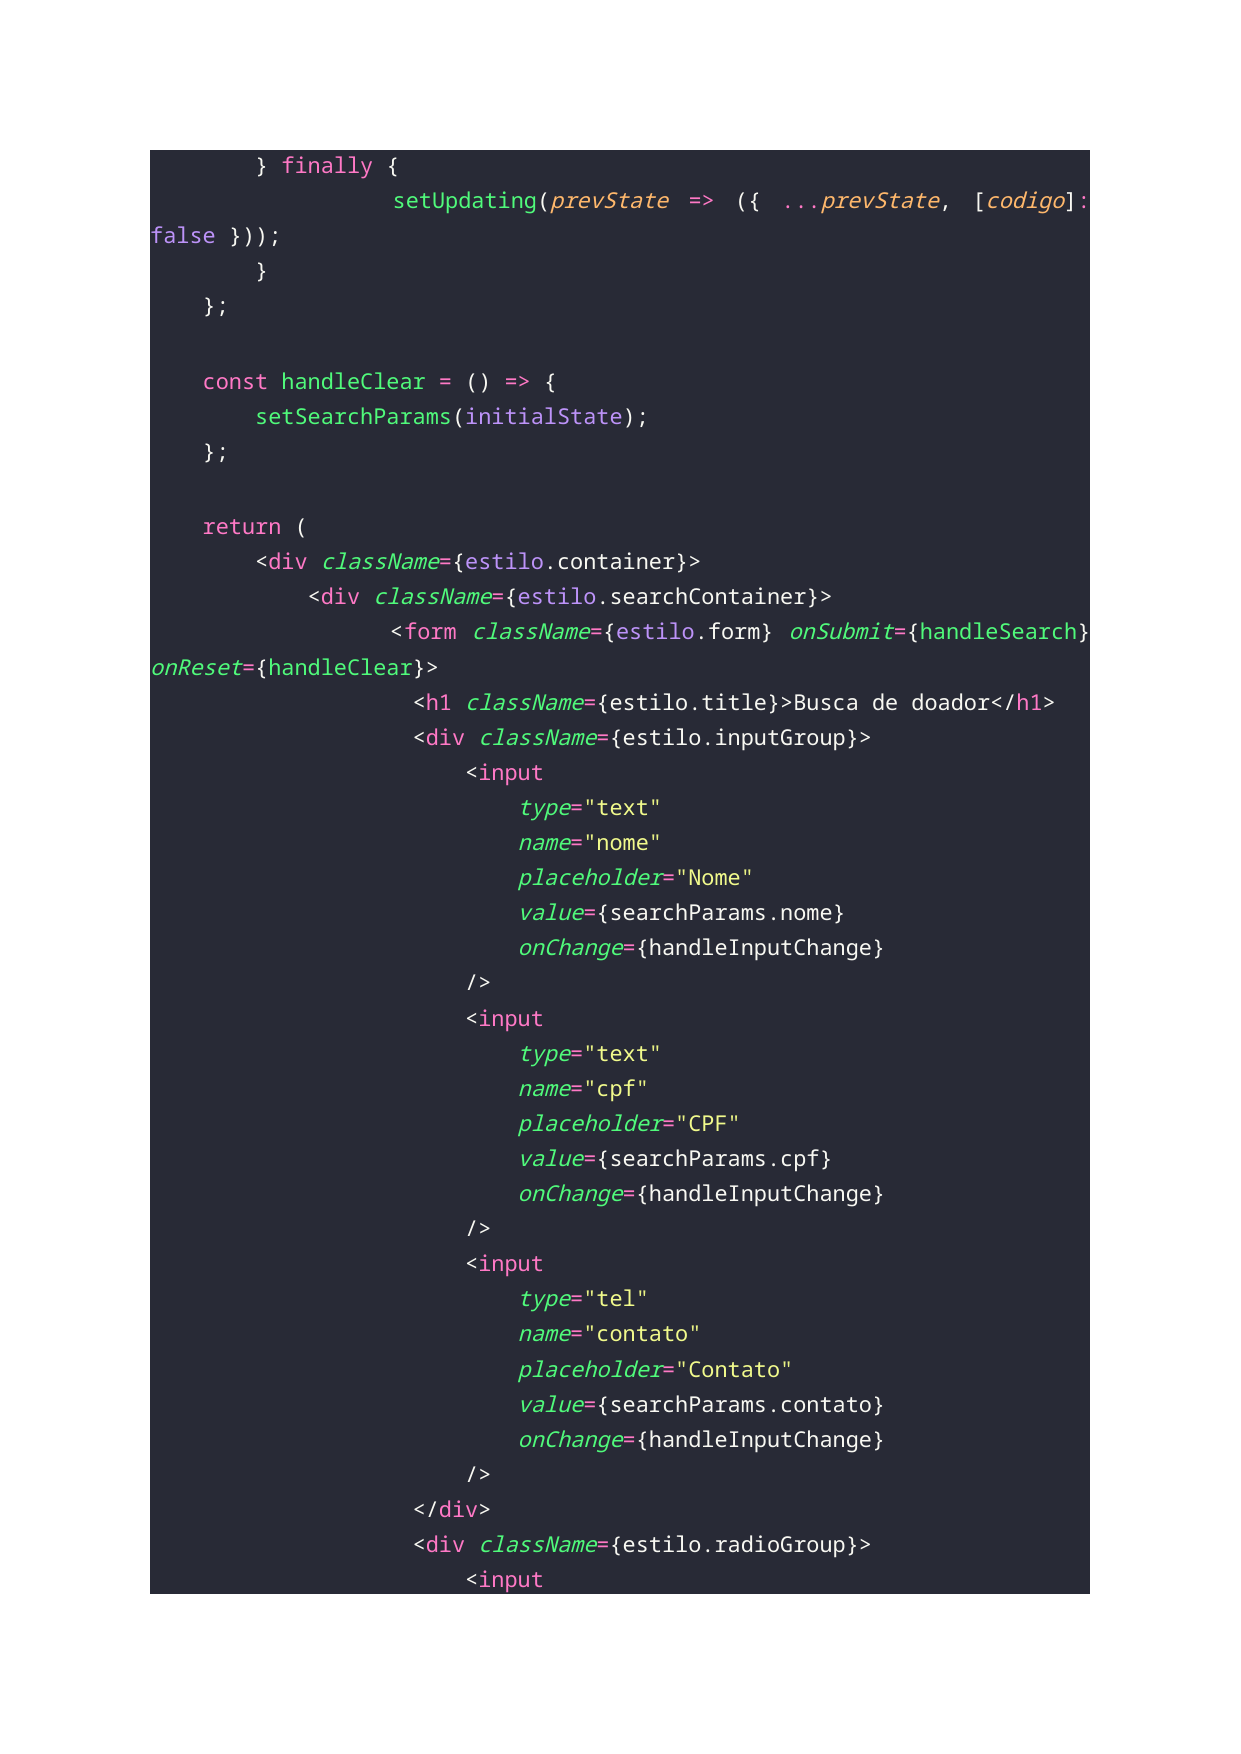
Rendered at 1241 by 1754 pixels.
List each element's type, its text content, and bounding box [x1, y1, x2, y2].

text type="text" [150, 1038, 1090, 1067]
text value={searchParams.nome} [150, 897, 1090, 927]
text <input [150, 1248, 1090, 1278]
text const handleClear = () => { [150, 366, 1090, 395]
text placeholder="CPF" [150, 1108, 1090, 1138]
text onChange={handleInputChange} [150, 1424, 1090, 1453]
text return ( [150, 511, 1090, 541]
text value={searchParams.contato} [150, 1389, 1090, 1418]
text <div className={estilo.inputGroup}> [150, 722, 1090, 751]
text name="nome" [150, 827, 1090, 857]
text type="text" [150, 792, 1090, 822]
text <div className={estilo.container}> [150, 546, 1090, 576]
text /> [150, 1459, 1090, 1489]
text setUpdating(prevState => ({ ...prevState, [codigo]: false })); [150, 185, 1090, 250]
text /> [150, 967, 1090, 997]
text placeholder="Contato" [150, 1353, 1090, 1383]
text <div className={estilo.searchContainer}> [150, 581, 1090, 611]
text <form className={estilo.form} onSubmit={handleSearch} onReset={handleClear}> [150, 616, 1090, 681]
text name="contato" [150, 1318, 1090, 1348]
text } finally { [150, 150, 1090, 180]
text }; [150, 290, 1090, 320]
text type="tel" [150, 1283, 1090, 1313]
text <input [150, 1002, 1090, 1032]
text </div> [150, 1494, 1090, 1524]
text } [150, 255, 1090, 285]
text value={searchParams.cpf} [150, 1143, 1090, 1173]
text <input [150, 1564, 1090, 1594]
text onChange={handleInputChange} [150, 1178, 1090, 1208]
text placeholder="Nome" [150, 862, 1090, 892]
text <h1 className={estilo.title}>Busca de doador</h1> [150, 687, 1090, 716]
text }; [150, 436, 1090, 466]
text onChange={handleInputChange} [150, 932, 1090, 962]
text <div className={estilo.radioGroup}> [150, 1529, 1090, 1559]
text setSearchParams(initialState); [150, 401, 1090, 431]
text /> [150, 1213, 1090, 1243]
text <input [150, 757, 1090, 787]
text name="cpf" [150, 1073, 1090, 1102]
